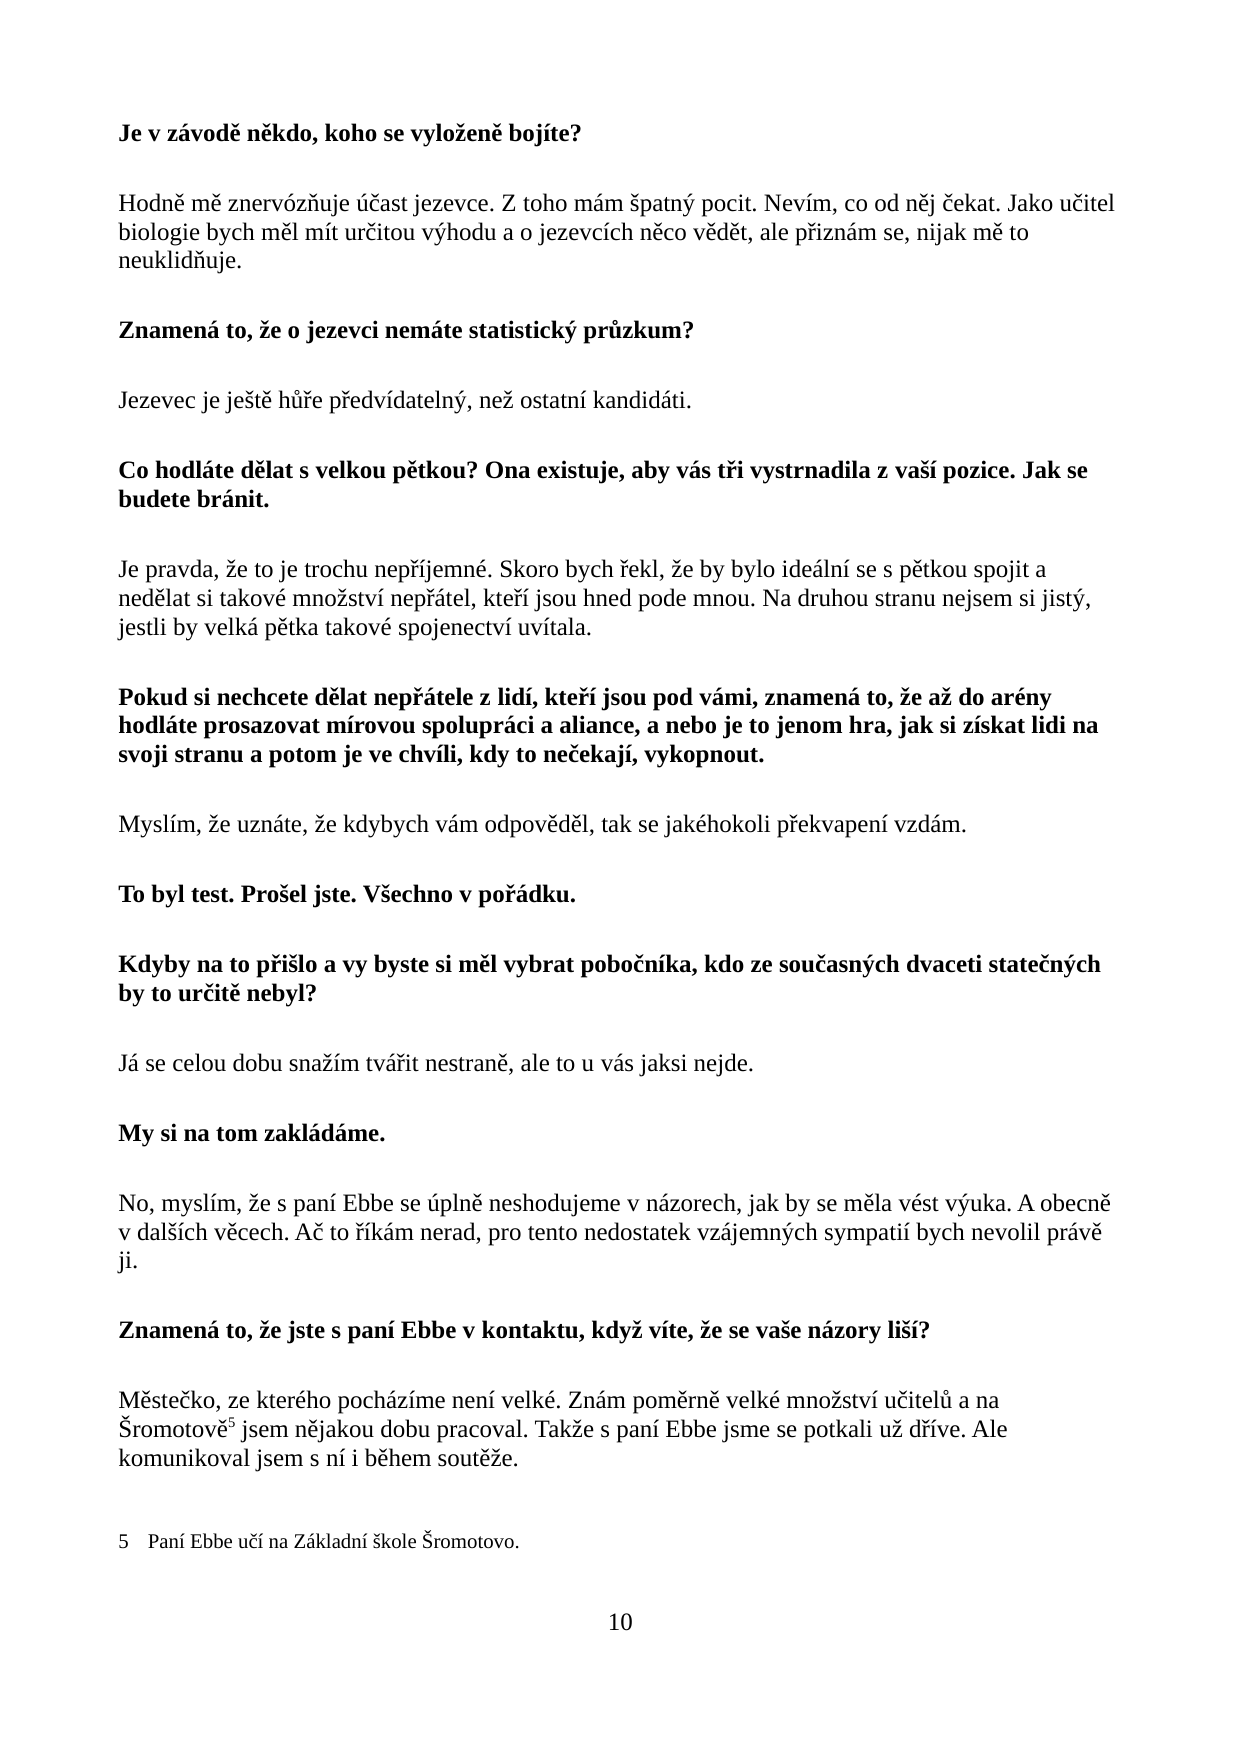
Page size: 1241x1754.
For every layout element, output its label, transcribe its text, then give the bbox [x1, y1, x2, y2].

text Je v závodě někdo, koho se vyloženě bojíte? [118, 118, 1122, 176]
text No, myslím, že s paní Ebbe se úplně neshodujeme v názorech, jak by se měla vést výuka. A obecně v dalších věcech. Ač to říkám nerad, pro tento nedostatek vzájemných sympatií bych nevolil právě ji. [118, 1188, 1122, 1303]
text Městečko, ze kterého pocházíme není velké. Znám poměrně velké množství učitelů a na Šromotově jsem nějakou dobu pracoval. Takže s paní Ebbe jsme se potkali už dříve. Ale komunikoval jsem s ní i během soutěže. [118, 1386, 1122, 1501]
text Jezevec je ještě hůře předvídatelný, než ostatní kandidáti. [118, 386, 1122, 443]
text Znamená to, že jste s paní Ebbe v kontaktu, když víte, že se vaše názory liší? [118, 1316, 1122, 1373]
text To byl test. Prošel jste. Všechno v pořádku. [118, 879, 1122, 937]
text Já se celou dobu snažím tvářit nestraně, ale to u vás jaksi nejde. [118, 1048, 1122, 1106]
text Pokud si nechcete dělat nepřátele z lidí, kteří jsou pod vámi, znamená to, že až do arény hodláte prosazovat mírovou spolupráci a aliance, a nebo je to jenom hra, jak si získat lidi na svoji stranu a potom je ve chvíli, kdy to nečekají, vykopnout. [118, 682, 1122, 797]
text Co hodláte dělat s velkou pětkou? Ona existuje, aby vás tři vystrnadila z vaší pozice. Jak se budete bránit. [118, 456, 1122, 542]
text Myslím, že uznáte, že kdybych vám odpověděl, tak se jakéhokoli překvapení vzdám. [118, 809, 1122, 867]
text Paní Ebbe učí na Základní škole Šromotovo. [118, 1529, 1122, 1578]
text My si na tom zakládáme. [118, 1118, 1122, 1176]
text Kdyby na to přišlo a vy byste si měl vybrat pobočníka, kdo ze současných dvaceti statečných by to určitě nebyl? [118, 949, 1122, 1036]
text Hodně mě znervózňuje účast jezevce. Z toho mám špatný pocit. Nevím, co od něj čekat. Jako učitel biologie bych měl mít určitou výhodu a o jezevcích něco vědět, ale přiznám se, nijak mě to neuklidňuje. [118, 188, 1122, 303]
text Znamená to, že o jezevci nemáte statistický průzkum? [118, 316, 1122, 373]
text Je pravda, že to je trochu nepříjemné. Skoro bych řekl, že by bylo ideální se s pětkou spojit a nedělat si takové množství nepřátel, kteří jsou hned pode mnou. Na druhou stranu nejsem si jistý, jestli by velká pětka takové spojenectví uvítala. [118, 554, 1122, 669]
